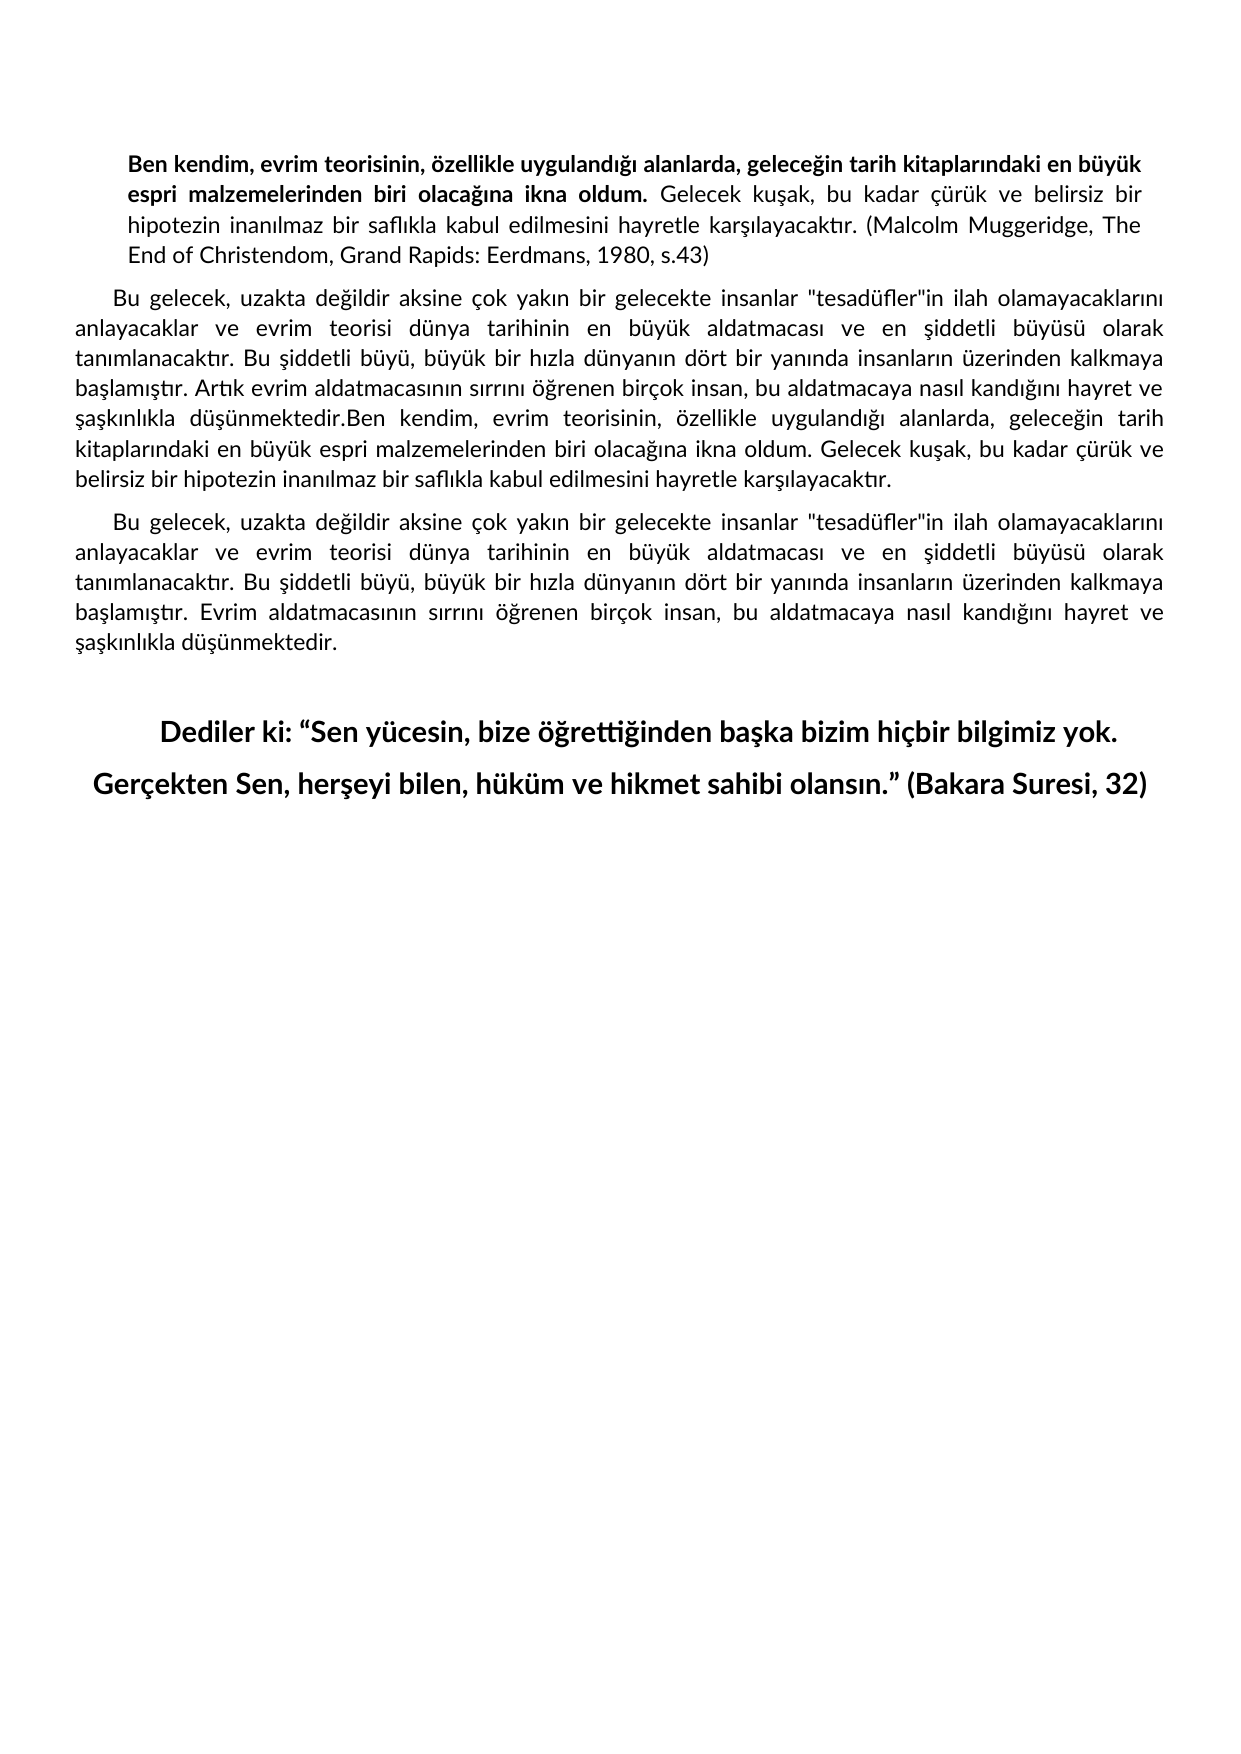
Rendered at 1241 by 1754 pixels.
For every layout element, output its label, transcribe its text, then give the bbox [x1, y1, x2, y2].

text Bu gelecek, uzakta değildir aksine çok yakın bir gelecekte insanlar "tesadüfler"in ilah olamayacaklarını anlayacaklar ve evrim teorisi dünya tarihinin en büyük aldatmacası ve en şiddetli büyüsü olarak tanımlanacaktır. Bu şiddetli büyü, büyük bir hızla dünyanın dört bir yanında insanların üzerinden kalkmaya başlamıştır. Evrim aldatmacasının sırrını öğrenen birçok insan, bu aldatmacaya nasıl kandığını hayret ve şaşkınlıkla düşünmektedir. [75, 507, 1165, 656]
text Ben kendim, evrim teorisinin, özellikle uygulandığı alanlarda, geleceğin tarih kitaplarındaki en büyük espri malzemelerinden biri olacağına ikna oldum. Gelecek kuşak, bu kadar çürük ve belirsiz bir hipotezin inanılmaz bir saflıkla kabul edilmesini hayretle karşılayacaktır. (Malcolm Muggeridge, The End of Christendom, Grand Rapids: Eerdmans, 1980, s.43) [127, 150, 1143, 268]
text Bu gelecek, uzakta değildir aksine çok yakın bir gelecekte insanlar "tesadüfler"in ilah olamayacaklarını anlayacaklar ve evrim teorisi dünya tarihinin en büyük aldatmacası ve en şiddetli büyüsü olarak tanımlanacaktır. Bu şiddetli büyü, büyük bir hızla dünyanın dört bir yanında insanların üzerinden kalkmaya başlamıştır. Artık evrim aldatmacasının sırrını öğrenen birçok insan, bu aldatmacaya nasıl kandığını hayret ve şaşkınlıkla düşünmektedir.Ben kendim, evrim teorisinin, özellikle uygulandığı alanlarda, geleceğin tarih kitaplarındaki en büyük espri malzemelerinden biri olacağına ikna oldum. Gelecek kuşak, bu kadar çürük ve belirsiz bir hipotezin inanılmaz bir saflıkla kabul edilmesini hayretle karşılayacaktır. [75, 283, 1165, 492]
text Dediler ki: “Sen yücesin, bize öğrettiğinden başka bizim hiçbir bilgimiz yok. Gerçekten Sen, herşeyi bilen, hüküm ve hikmet sahibi olansın.” (Bakara Suresi, 32) [75, 713, 1165, 801]
